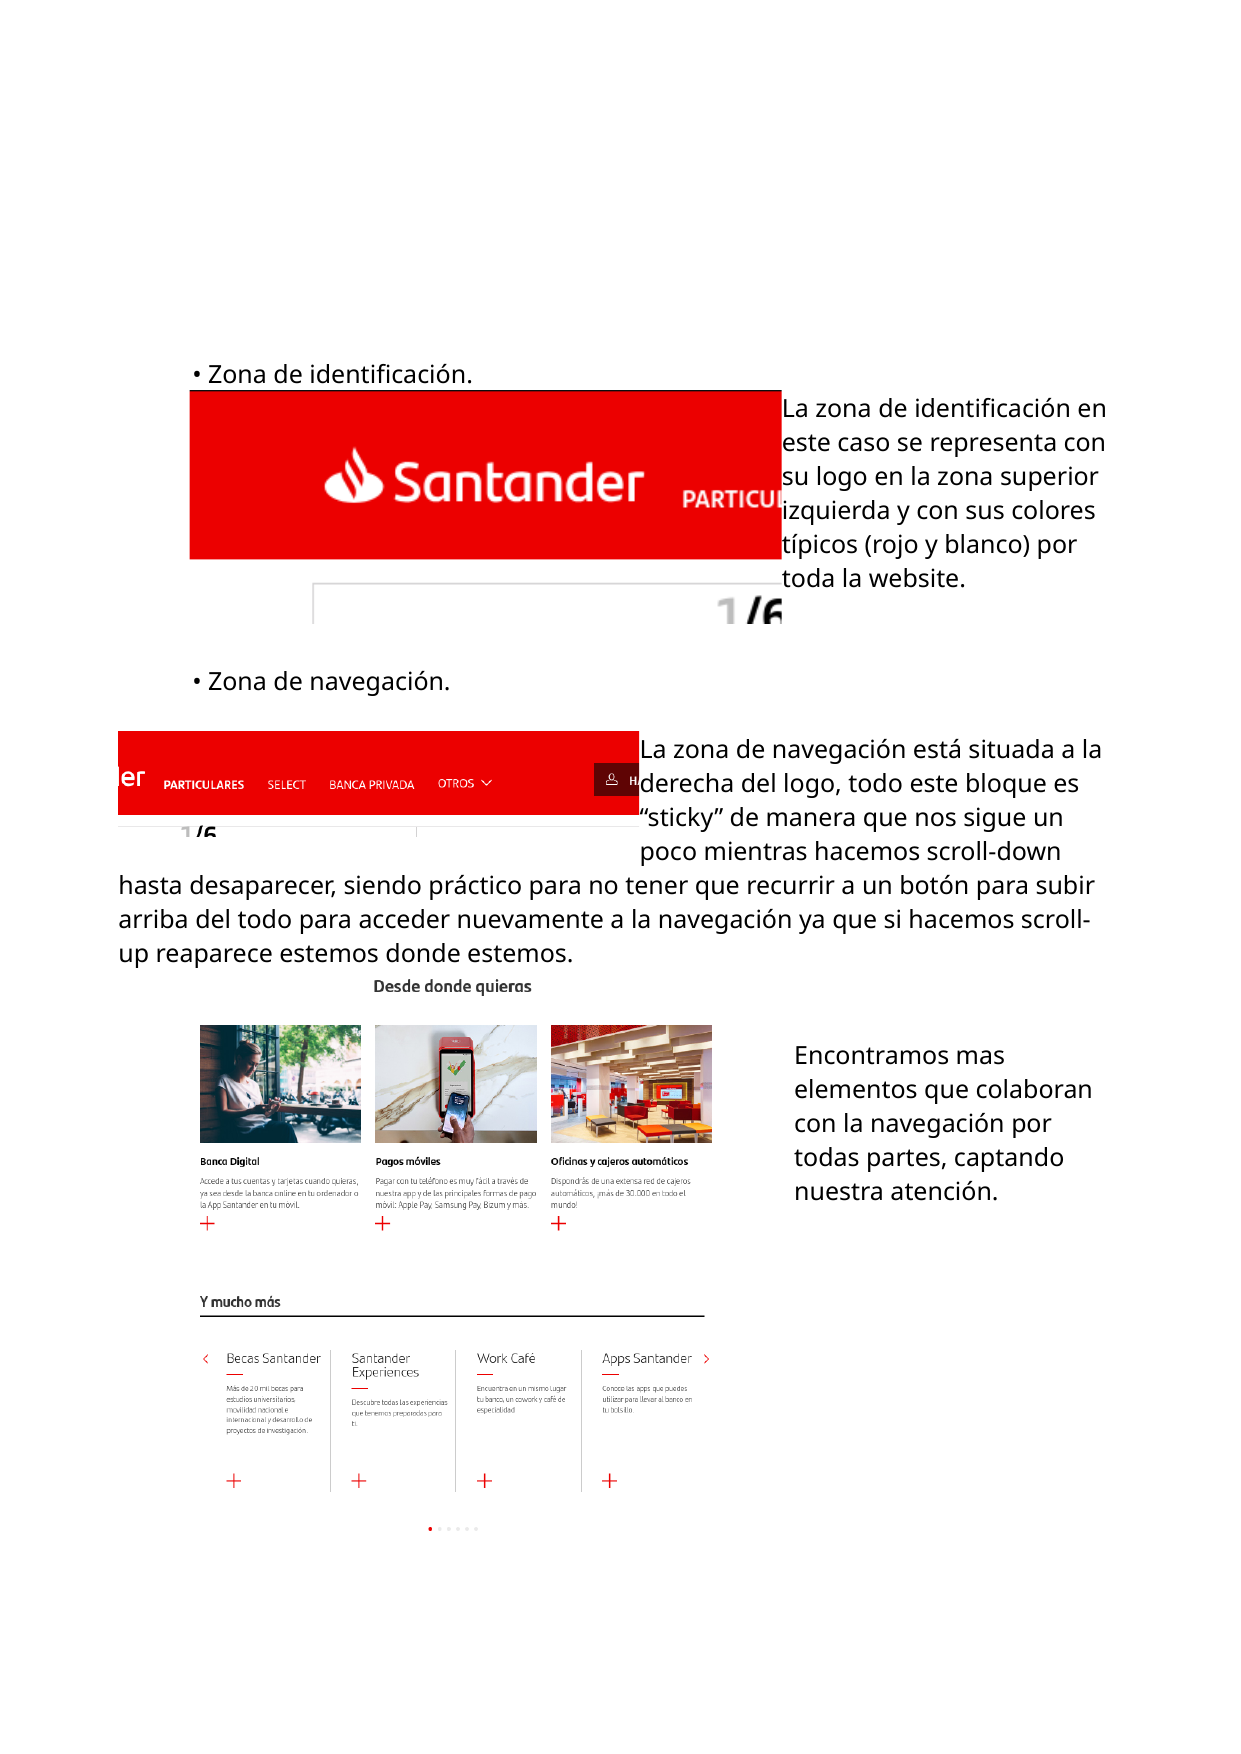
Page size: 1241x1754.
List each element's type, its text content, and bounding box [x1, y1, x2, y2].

picture [189, 390, 782, 624]
text Encontramos mas elementos que colaboran con la navegación por todas partes, captando nuestra atención. [794, 1038, 1122, 1208]
text La zona de navegación está situada a la derecha del logo, todo este bloque es “sticky” de manera que nos sigue un poco mientras hacemos scroll-down hasta desaparecer, siendo práctico para no tener que recurrir a un botón para subir arriba del todo para acceder nuevamente a la navegación ya que si hacemos scroll-up reaparece estemos donde estemos. [118, 731, 1122, 970]
text • Zona de identificación. [118, 357, 1122, 391]
picture [118, 731, 640, 837]
picture [118, 969, 794, 1535]
text • Zona de navegación. [118, 663, 1122, 697]
text [118, 391, 189, 595]
text La zona de identificación en este caso se representa con su logo en la zona superior izquierda y con sus colores típicos (rojo y blanco) por toda la website. [782, 391, 1122, 595]
